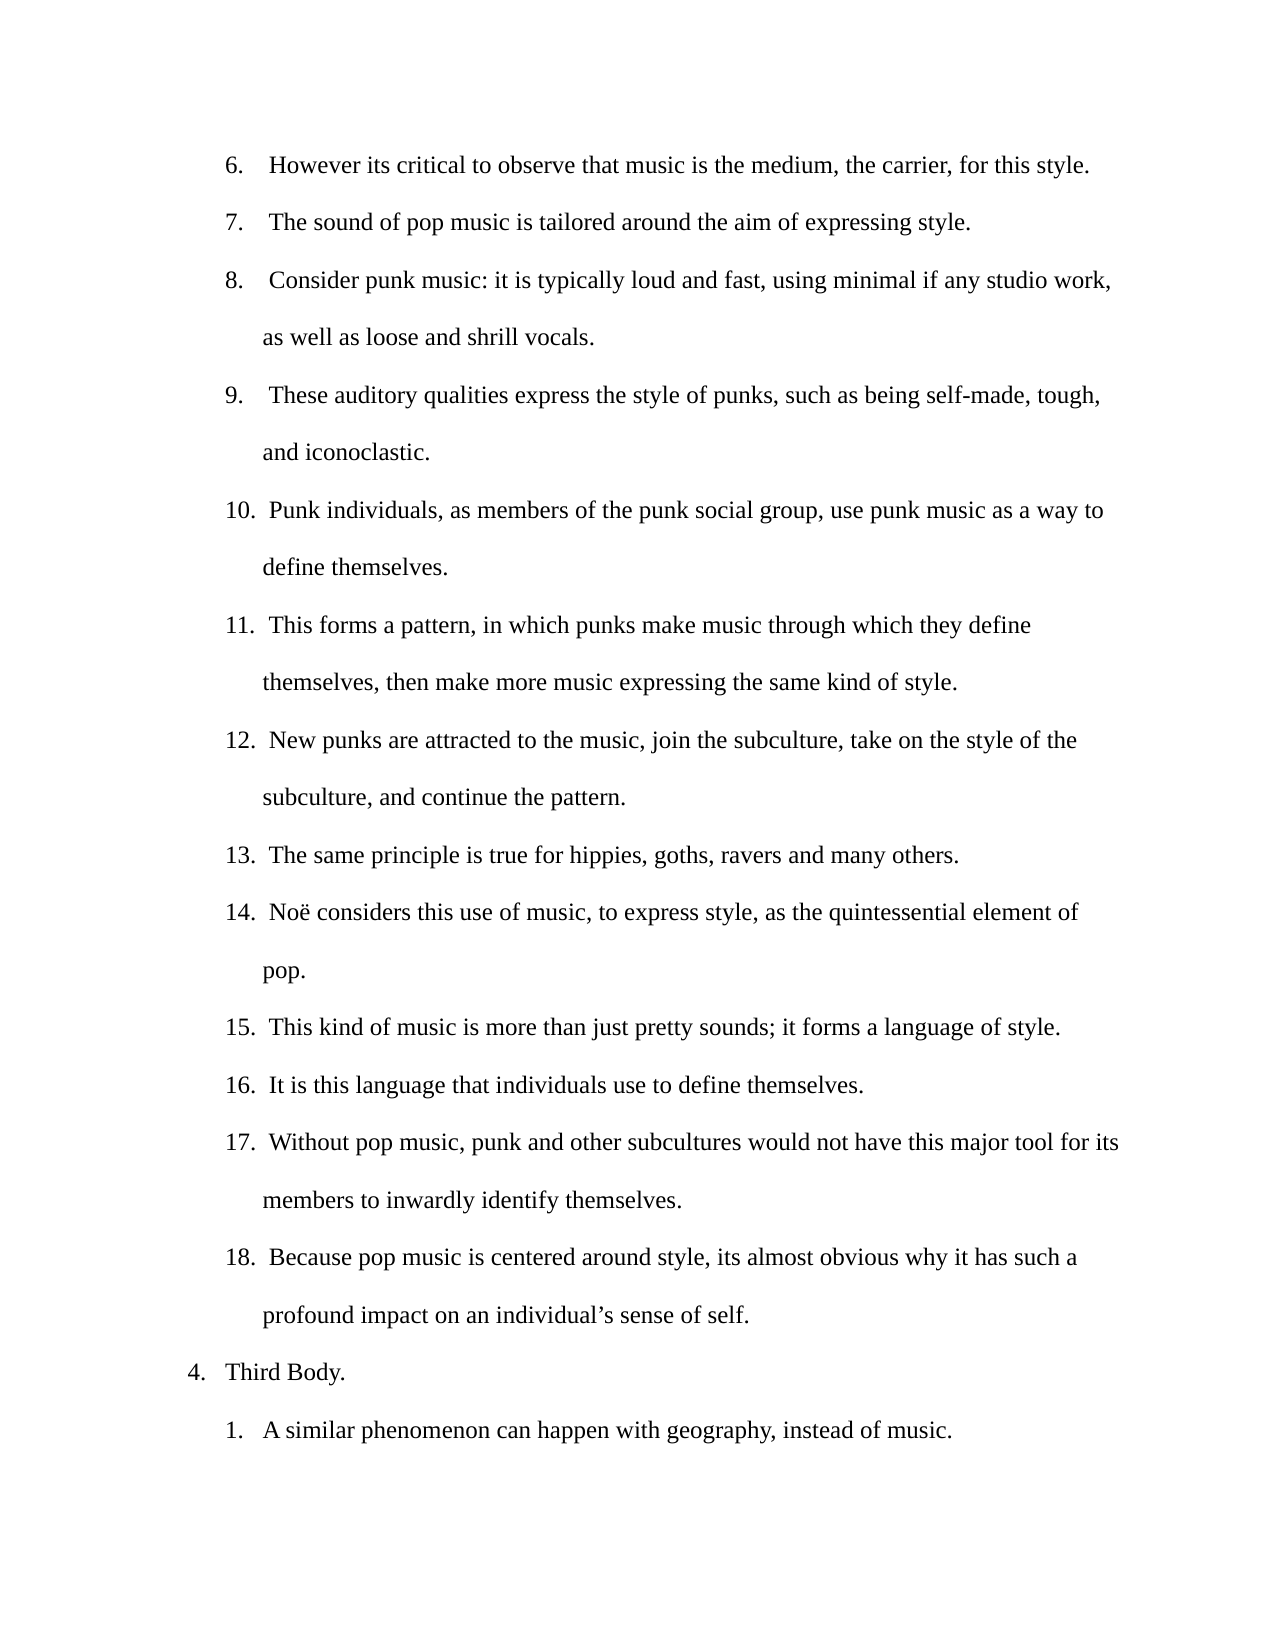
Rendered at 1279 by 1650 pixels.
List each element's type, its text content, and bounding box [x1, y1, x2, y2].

list Punk individuals, as members of the punk social group, use punk music as a way to define themselves. [225, 495, 1128, 581]
list New punks are attracted to the music, join the subculture, take on the style of the subculture, and continue the pattern. [225, 725, 1128, 811]
list It is this language that individuals use to define themselves. [225, 1070, 1128, 1099]
list Third Body. [187, 1357, 1128, 1386]
list Because pop music is centered around style, its almost obvious why it has such a profound impact on an individual’s sense of self. [225, 1242, 1128, 1329]
list These auditory qualities express the style of punks, such as being self-made, tough, and iconoclastic. [225, 380, 1128, 466]
list This kind of music is more than just pretty sounds; it forms a language of style. [225, 1012, 1128, 1041]
list Consider punk music: it is typically loud and fast, using minimal if any studio work, as well as loose and shrill vocals. [225, 265, 1128, 351]
list The sound of pop music is tailored around the aim of expressing style. [225, 207, 1128, 236]
list This forms a pattern, in which punks make music through which they define themselves, then make more music expressing the same kind of style. [225, 610, 1128, 696]
list However its critical to observe that music is the medium, the carrier, for this style. [225, 150, 1128, 179]
list The same principle is true for hippies, goths, ravers and many others. [225, 840, 1128, 869]
list Without pop music, punk and other subcultures would not have this major tool for its members to inwardly identify themselves. [225, 1127, 1128, 1214]
list A similar phenomenon can happen with geography, instead of music. [225, 1415, 1128, 1444]
list Noë considers this use of music, to express style, as the quintessential element of pop. [225, 897, 1128, 984]
